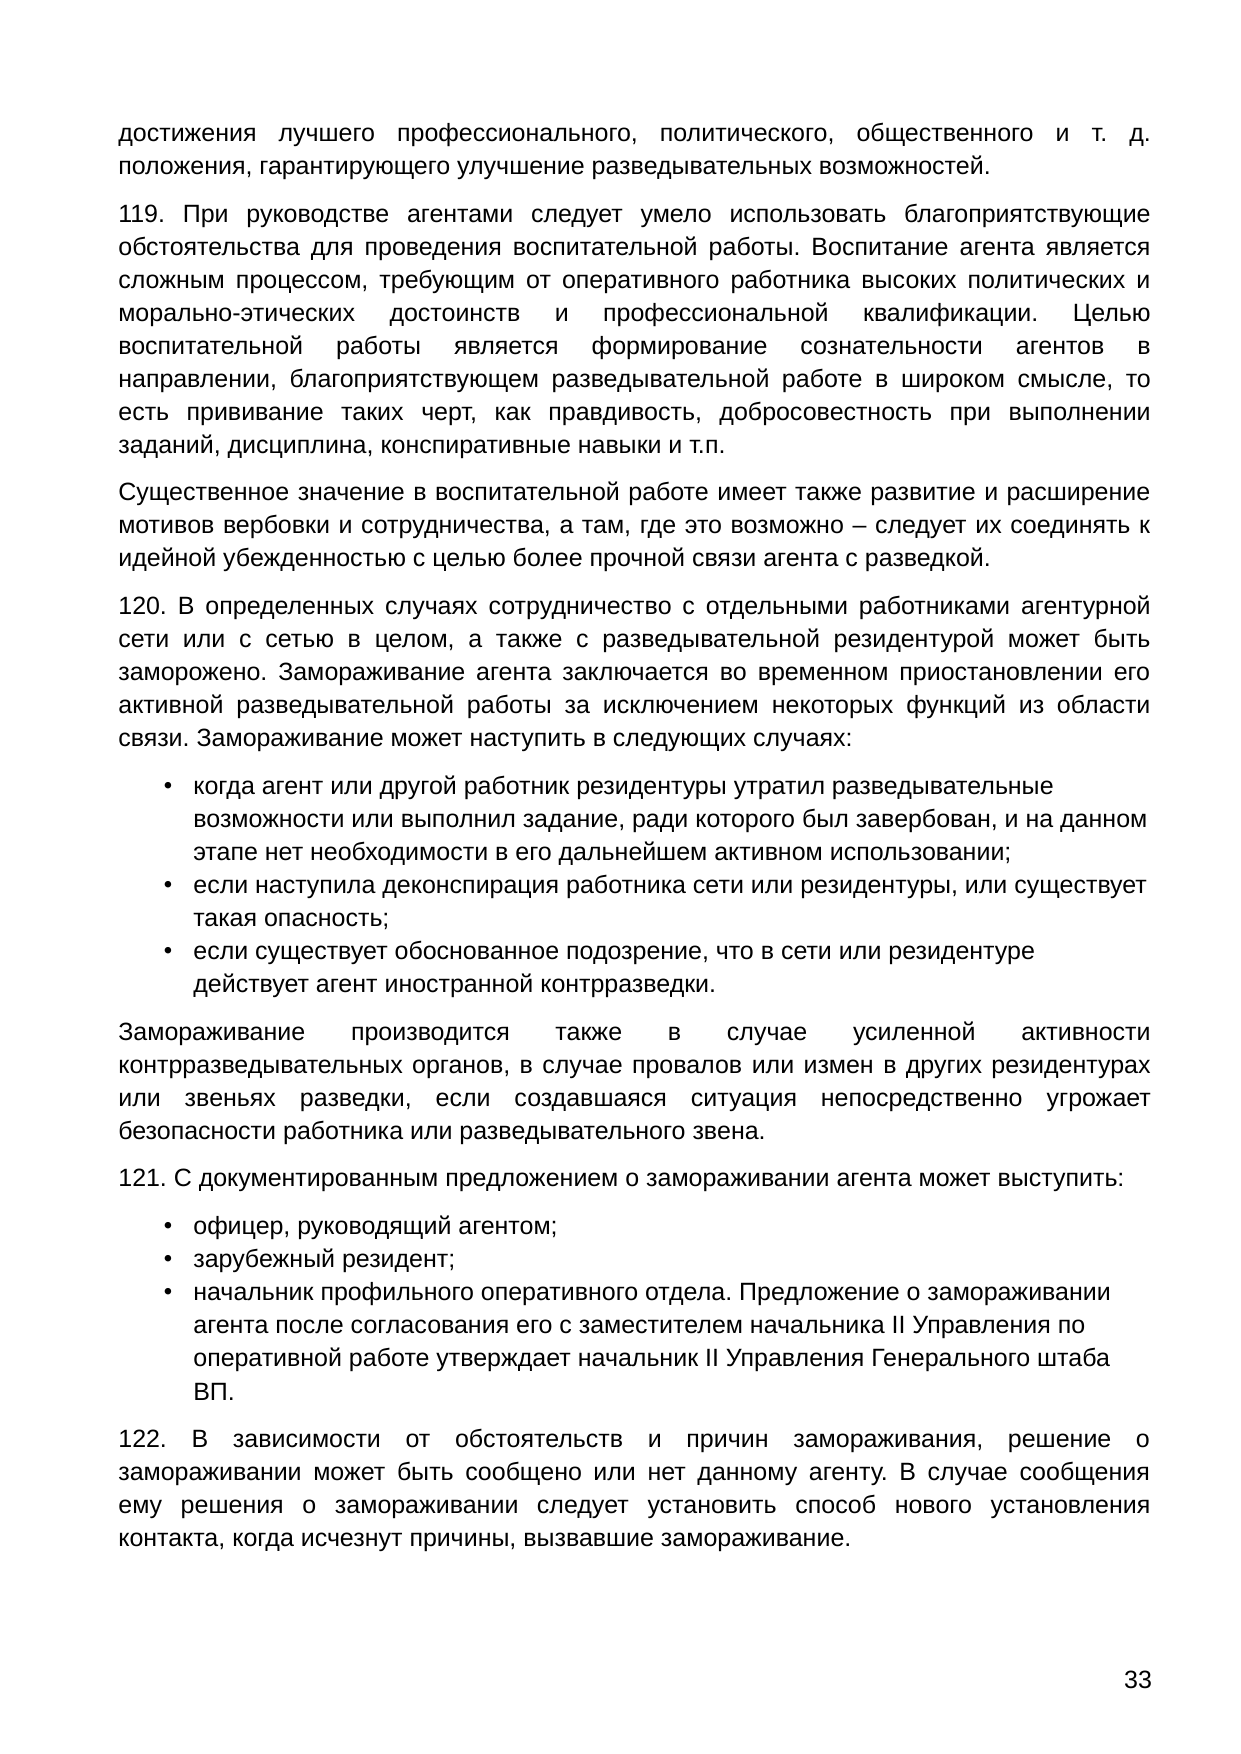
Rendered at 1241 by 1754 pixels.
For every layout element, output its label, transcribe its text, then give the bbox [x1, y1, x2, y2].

text 119. При руководстве агентами следует умело использовать благоприятствующие обстоятельства для проведения воспитательной работы. Воспитание агента является сложным процессом, требующим от оперативного работника высоких политических и морально-этических достоинств и профессиональной квалификации. Целью воспитательной работы является формирование сознательности агентов в направлении, благоприятствующем разведывательной работе в широком смысле, то есть прививание таких черт, как правдивость, добросовестность при выполнении заданий, дисциплина, конспиративные навыки и т.п. [118, 199, 1152, 458]
text 122. В зависимости от обстоятельств и причин замораживания, решение о замораживании может быть сообщено или нет данному агенту. В случае сообщения ему решения о замораживании следует установить способ нового установления контакта, когда исчезнут причины, вызвавшие замораживание. [118, 1424, 1152, 1552]
list офицер, руководящий агентом; [164, 1211, 1152, 1240]
list когда агент или другой работник резидентуры утратил разведывательные возможности или выполнил задание, ради которого был завербован, и на данном этапе нет необходимости в его дальнейшем активном использовании; [164, 771, 1152, 866]
list начальник профильного оперативного отдела. Предложение о замораживании агента после согласования его с заместителем начальника II Управления по оперативной работе утверждает начальник II Управления Генерального штаба ВП. [164, 1277, 1152, 1405]
list зарубежный резидент; [164, 1244, 1152, 1273]
list если существует обоснованное подозрение, что в сети или резидентуре действует агент иностранной контрразведки. [164, 936, 1152, 998]
text 120. В определенных случаях сотрудничество с отдельными работниками агентурной сети или с сетью в целом, а также с разведывательной резидентурой может быть заморожено. Замораживание агента заключается во временном приостановлении его активной разведывательной работы за исключением некоторых функций из области связи. Замораживание может наступить в следующих случаях: [118, 591, 1152, 752]
text достижения лучшего профессионального, политического, общественного и т. д. положения, гарантирующего улучшение разведывательных возможностей. [118, 118, 1152, 180]
text Существенное значение в воспитательной работе имеет также развитие и расширение мотивов вербовки и сотрудничества, а там, где это возможно – следует их соединять к идейной убежденностью с целью более прочной связи агента с разведкой. [118, 477, 1152, 572]
list если наступила деконспирация работника сети или резидентуры, или существует такая опасность; [164, 870, 1152, 932]
text Замораживание производится также в случае усиленной активности контрразведывательных органов, в случае провалов или измен в других резидентурах или звеньях разведки, если создавшаяся ситуация непосредственно угрожает безопасности работника или разведывательного звена. [118, 1017, 1152, 1144]
text 121. С документированным предложением о замораживании агента может выступить: [118, 1163, 1152, 1192]
